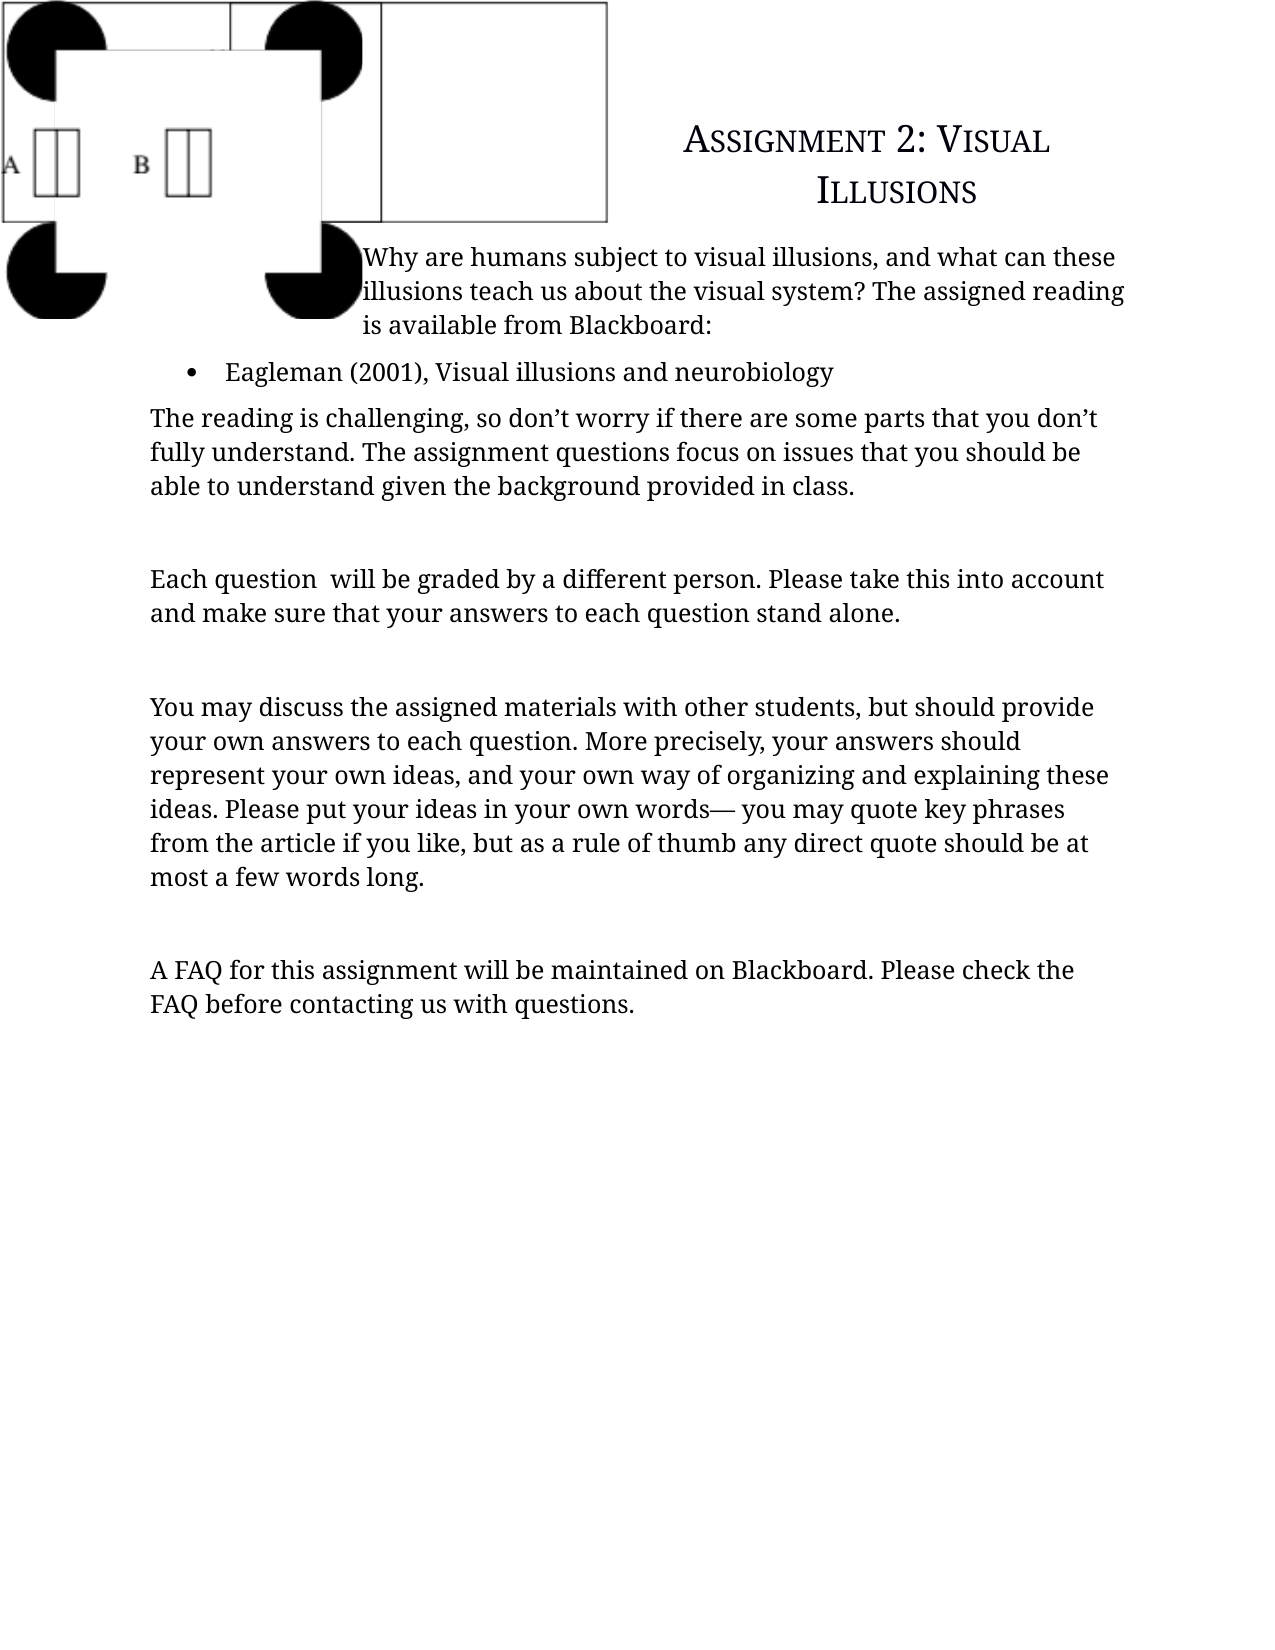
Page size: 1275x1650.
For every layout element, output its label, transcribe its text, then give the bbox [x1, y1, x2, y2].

subtitle [323, 112, 380, 214]
text You may discuss the assigned materials with other students, but should provide your own answers to each question. More precisely, your answers should represent your own ideas, and your own way of organizing and explaining these ideas. Please put your ideas in your own words— you may quote key phrases from the article if you like, but as a rule of thumb any direct quote should be at most a few words long. [150, 689, 1125, 894]
subtitle [383, 112, 605, 214]
subtitle Assignment 2: Visual Illusions [609, 112, 1125, 214]
text Each question will be graded by a different person. Please take this into account and make sure that your answers to each question stand alone. [150, 562, 1125, 630]
text The reading is challenging, so don’t worry if there are some parts that you don’t fully understand. The assignment questions focus on issues that you should be able to understand given the background provided in class. [150, 401, 1125, 503]
text Why are humans subject to visual illusions, and what can these illusions teach us about the visual system? The assigned reading is available from Blackboard: [150, 239, 1125, 342]
text A FAQ for this assignment will be maintained on Blackboard. Please check the FAQ before contacting us with questions. [150, 953, 1125, 1021]
list Eagleman (2001), Visual illusions and neurobiology [187, 354, 1125, 388]
